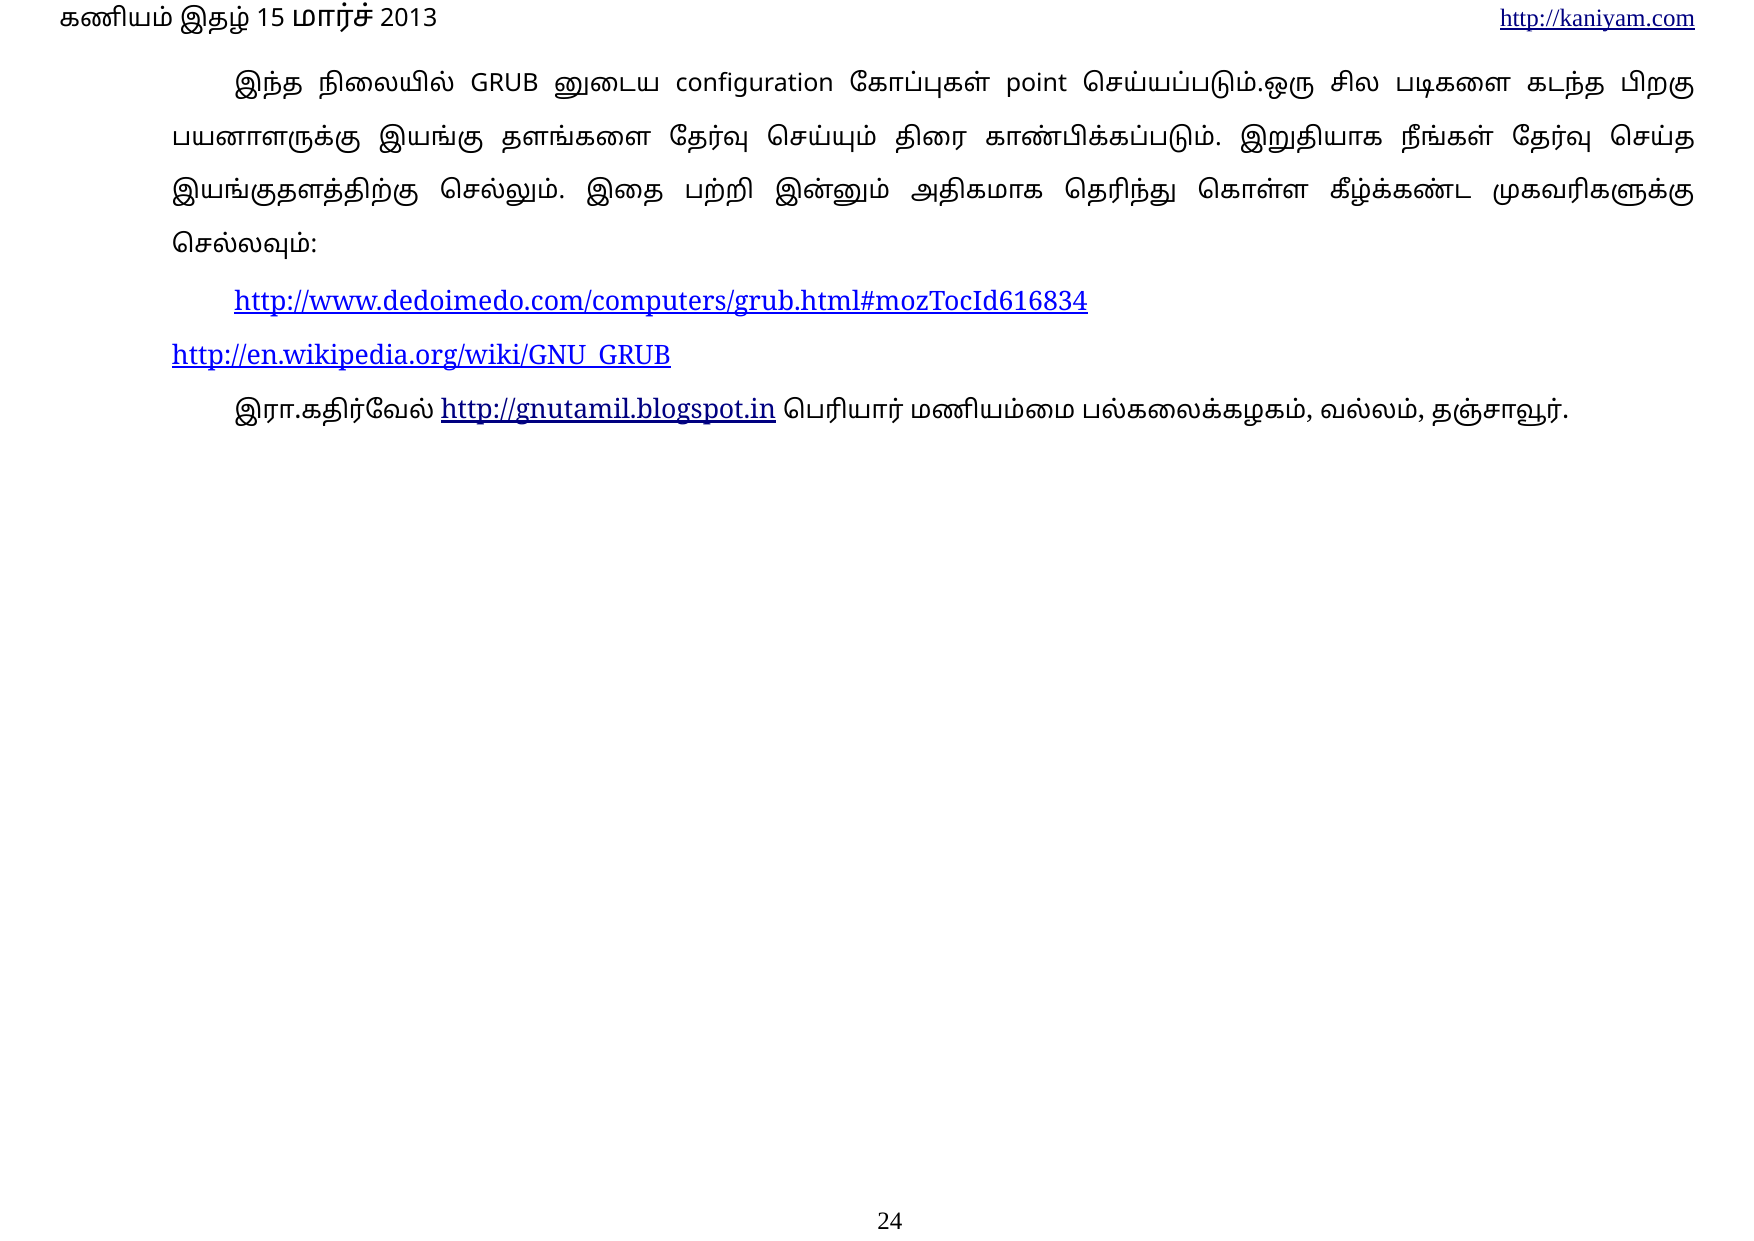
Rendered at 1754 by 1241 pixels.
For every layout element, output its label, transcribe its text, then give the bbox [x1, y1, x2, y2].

text இரா.கதிர்வேல் http://gnutamil.blogspot.in பெரியார் மணியம்மை பல்கலைக்கழகம், வல்லம், தஞ்சாவூர். [172, 390, 1695, 428]
text http://www.dedoimedo.com/computers/grub.html#mozTocId616834 http://en.wikipedia.org/wiki/GNU_GRUB [172, 282, 1695, 372]
text இந்த நிலையில் GRUB னுடைய configuration கோப்புகள் point செய்யப்படும்.ஒரு சில படிகளை கடந்த பிறகு பயனாளருக்கு இயங்கு தளங்களை தேர்வு செய்யும் திரை காண்பிக்கப்படும். இறுதியாக நீங்கள் தேர்வு செய்த இயங்குதளத்திற்கு செல்லும். இதை பற்றி இன்னும் அதிகமாக தெரிந்து கொள்ள கீழ்க்கண்ட முகவரிகளுக்கு செல்லவும்: [172, 64, 1695, 263]
